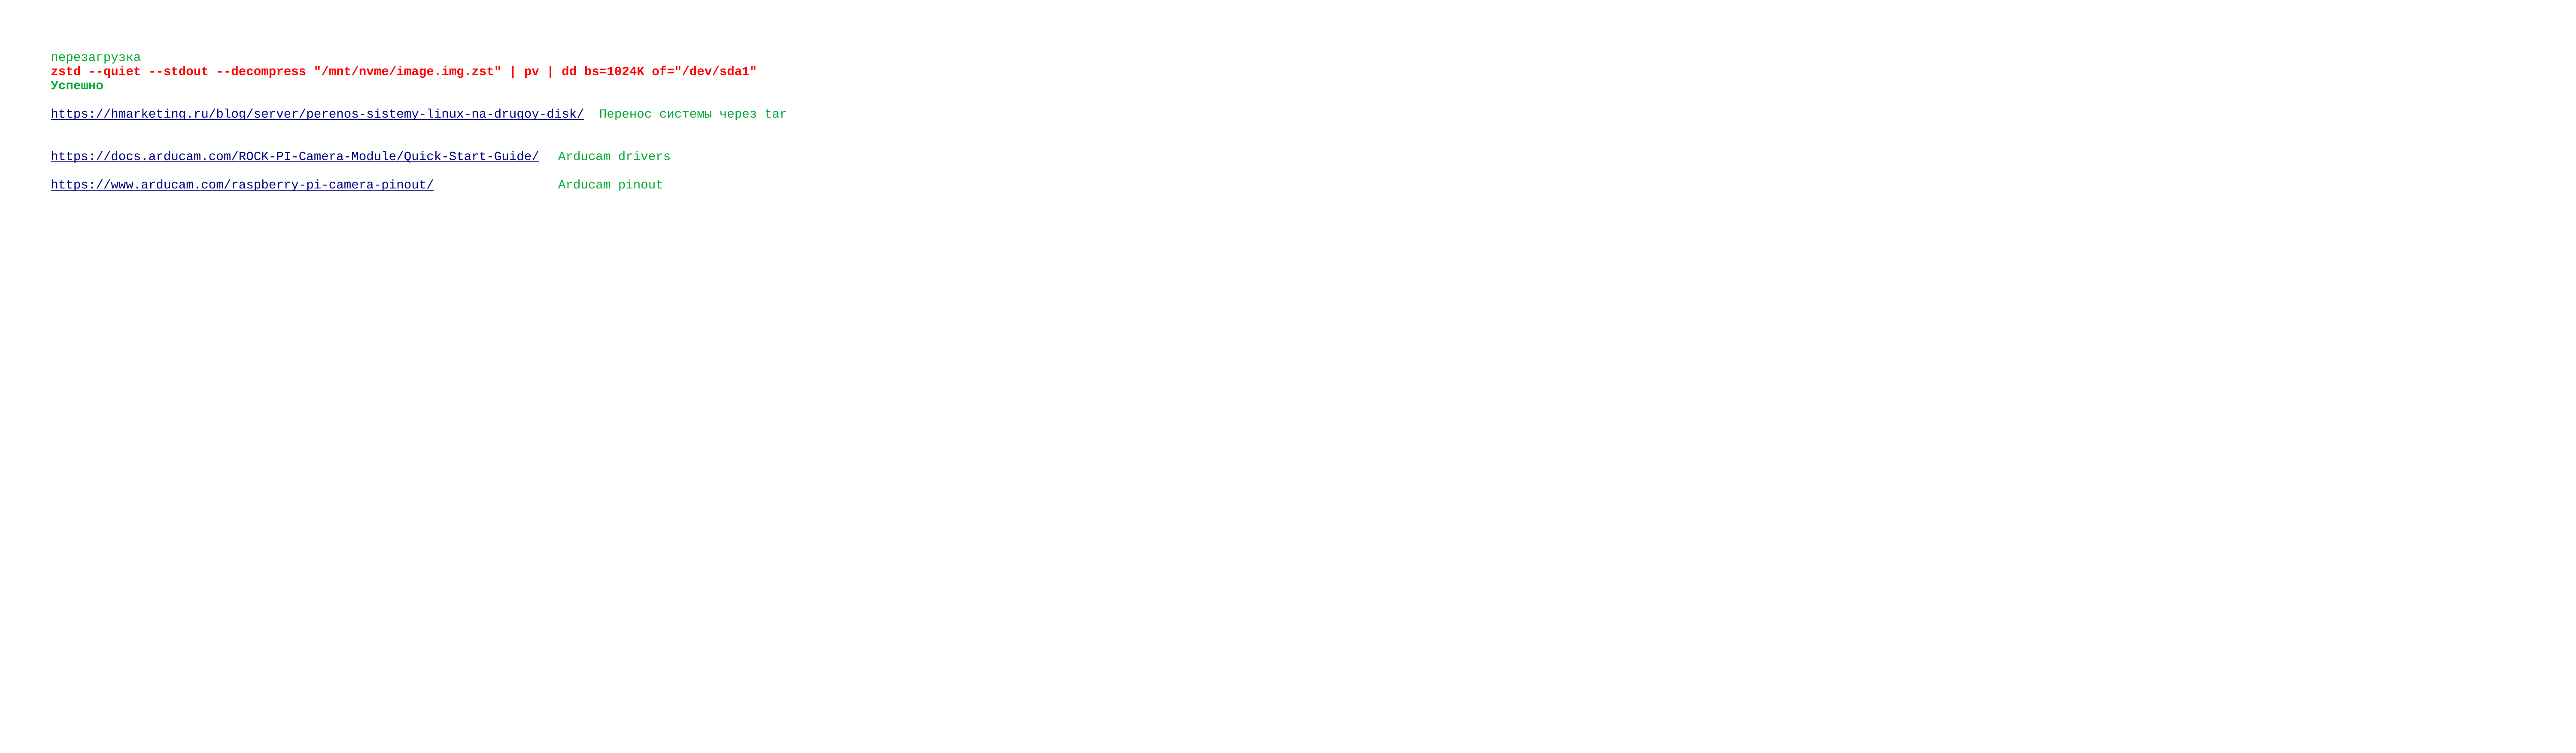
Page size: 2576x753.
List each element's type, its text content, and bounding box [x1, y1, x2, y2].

text перезагрузка [51, 51, 2525, 65]
text https://www.arducam.com/raspberry-pi-camera-pinout/ Arducam pinout [51, 178, 2525, 192]
text zstd --quiet --stdout --decompress "/mnt/nvme/image.img.zst" | pv | dd bs=1024K of="/dev/sda1" [51, 65, 2525, 79]
text Успешно [51, 79, 2525, 93]
text https://docs.arducam.com/ROCK-PI-Camera-Module/Quick-Start-Guide/ Arducam drivers [51, 150, 2525, 164]
text https://hmarketing.ru/blog/server/perenos-sistemy-linux-na-drugoy-disk/ Перенос системы через tar [51, 107, 2525, 121]
